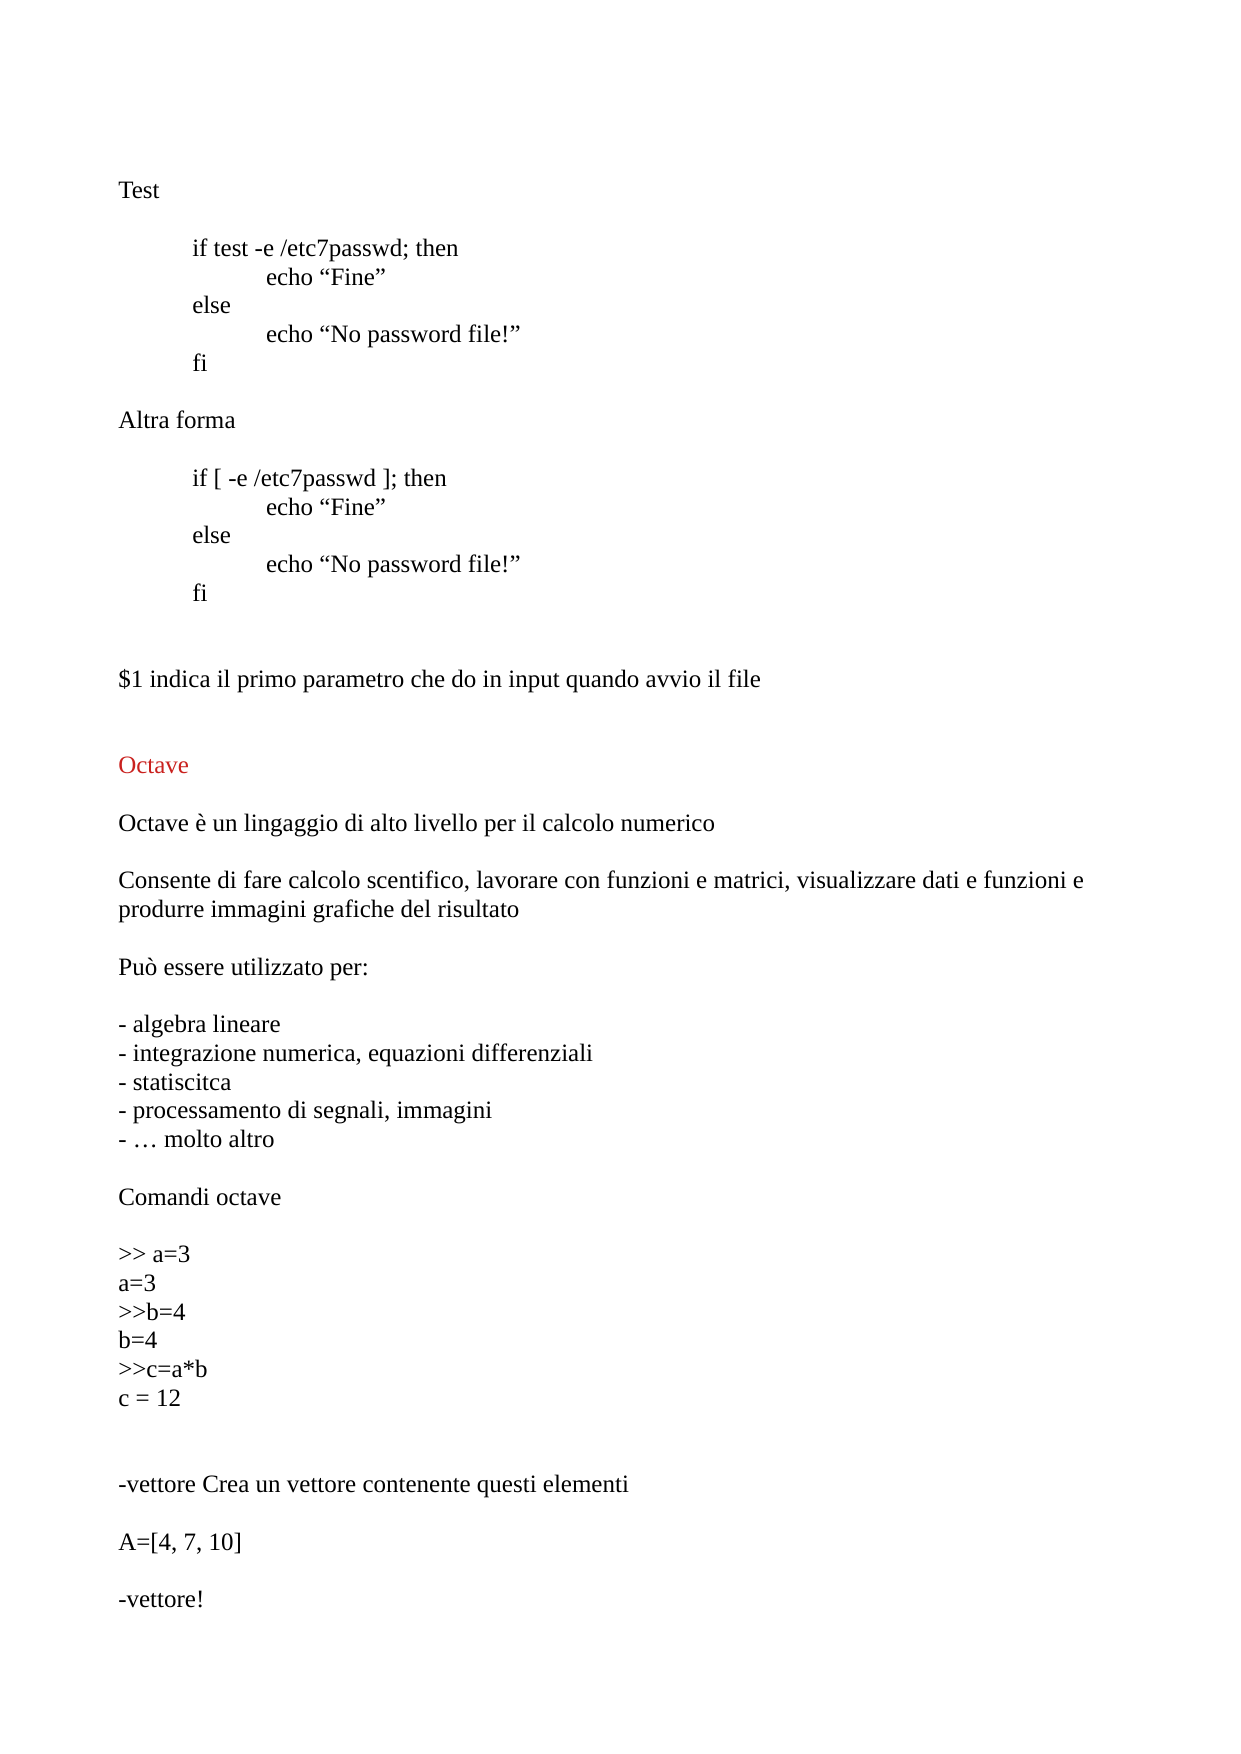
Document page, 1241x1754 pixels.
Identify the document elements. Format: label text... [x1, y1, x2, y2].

text - statiscitca [118, 1067, 1122, 1096]
text >>b=4 [118, 1297, 1122, 1326]
text fi [118, 578, 1122, 607]
text c = 12 [118, 1383, 1122, 1412]
text Può essere utilizzato per: [118, 952, 1122, 981]
text a=3 [118, 1268, 1122, 1297]
text Consente di fare calcolo scentifico, lavorare con funzioni e matrici, visualizzare dati e funzioni e produrre immagini grafiche del risultato [118, 866, 1122, 923]
text else [118, 291, 1122, 319]
text fi [118, 348, 1122, 377]
text echo “Fine” [118, 262, 1122, 291]
text if [ -e /etc7passwd ]; then [118, 463, 1122, 492]
text Comandi octave [118, 1182, 1122, 1211]
text - algebra lineare [118, 1009, 1122, 1038]
text Octave [118, 751, 1122, 779]
text $1 indica il primo parametro che do in input quando avvio il file [118, 664, 1122, 693]
text Octave è un lingaggio di alto livello per il calcolo numerico [118, 808, 1122, 837]
text Altra forma [118, 406, 1122, 434]
text >> a=3 [118, 1239, 1122, 1268]
text - … molto altro [118, 1124, 1122, 1153]
text echo “No password file!” [118, 319, 1122, 348]
text >>c=a*b [118, 1354, 1122, 1383]
text b=4 [118, 1326, 1122, 1354]
text A=[4, 7, 10] [118, 1527, 1122, 1556]
text else [118, 521, 1122, 549]
text if test -e /etc7passwd; then [118, 233, 1122, 262]
text echo “No password file!” [118, 549, 1122, 578]
text - processamento di segnali, immagini [118, 1096, 1122, 1124]
text - integrazione numerica, equazioni differenziali [118, 1038, 1122, 1067]
text Test [118, 176, 1122, 204]
text echo “Fine” [118, 492, 1122, 521]
text -vettore Crea un vettore contenente questi elementi [118, 1469, 1122, 1498]
text -vettore! [118, 1584, 1122, 1613]
